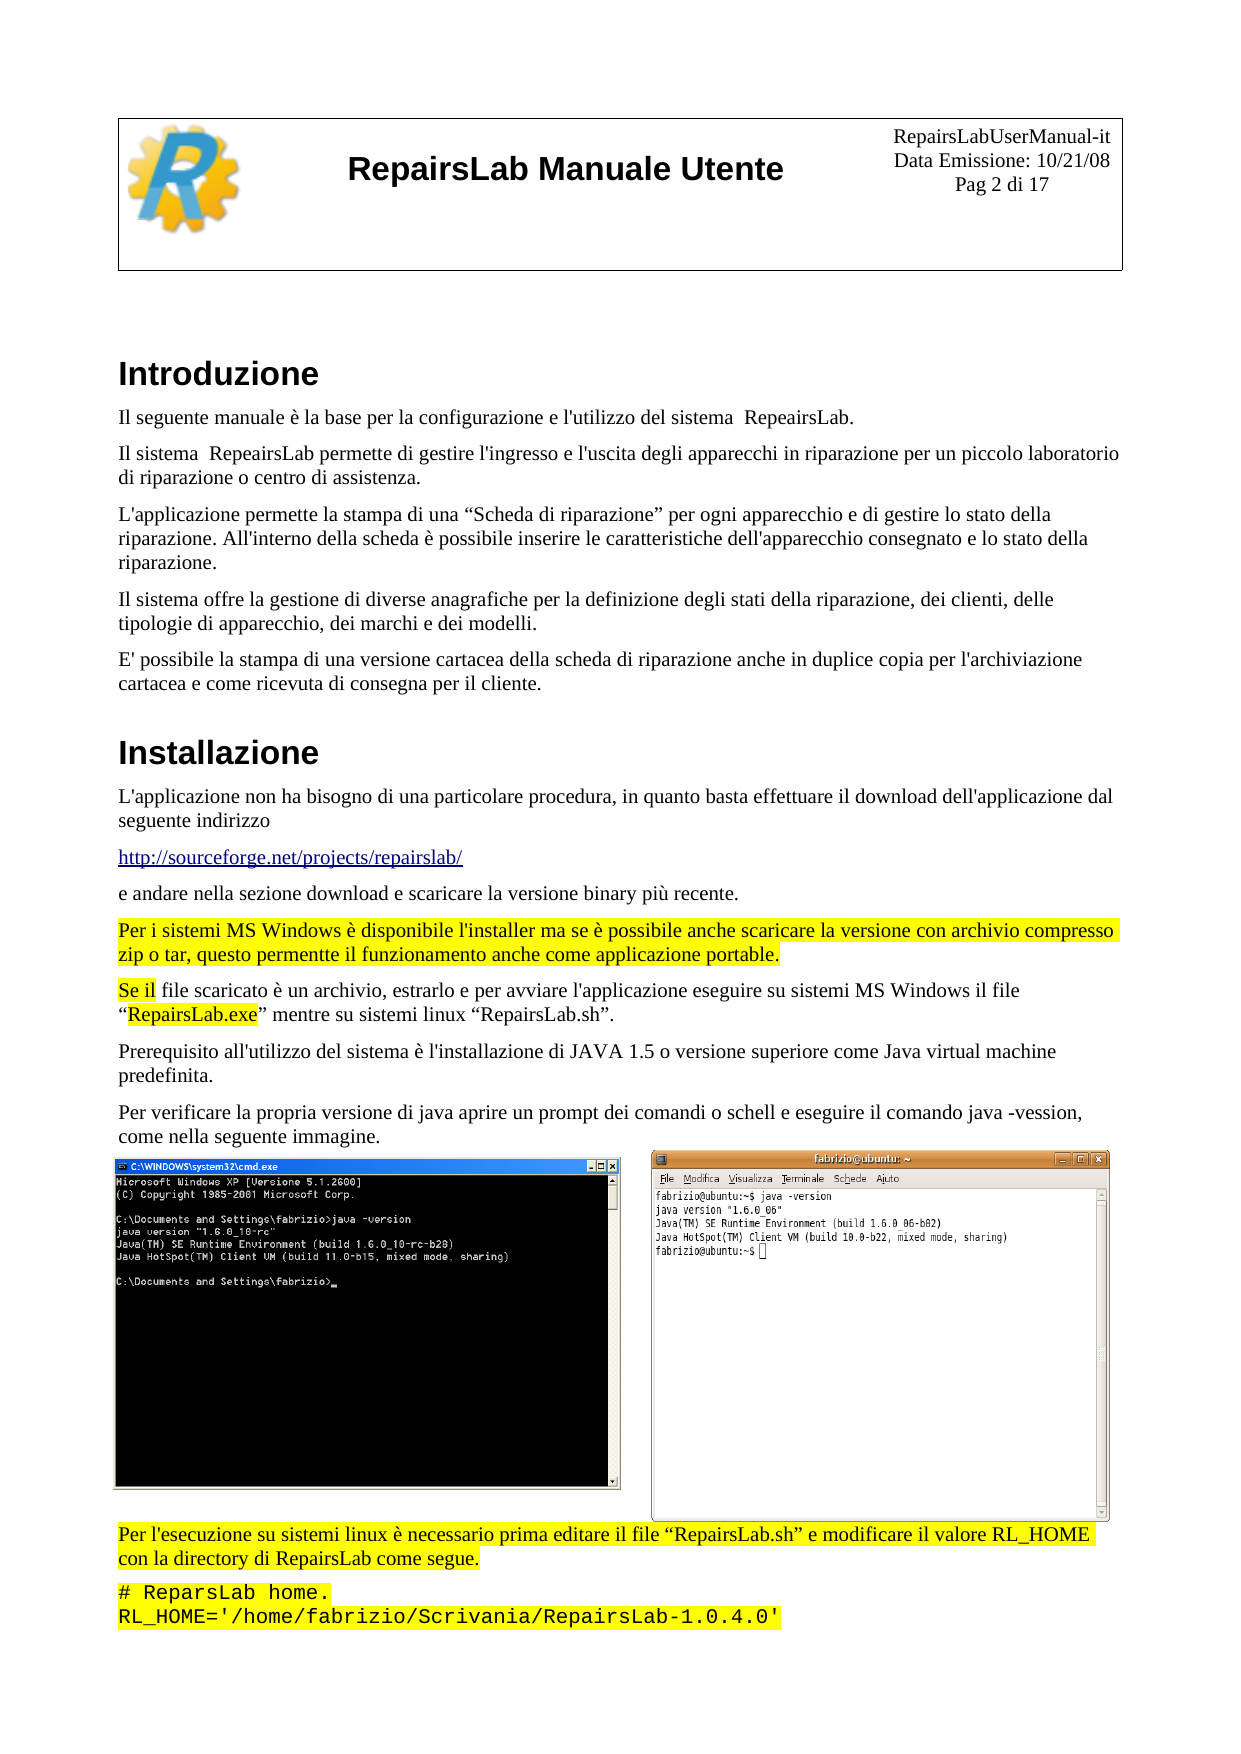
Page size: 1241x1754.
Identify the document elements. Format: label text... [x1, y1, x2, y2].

subtitle Introduzione [118, 353, 1122, 392]
text L'applicazione non ha bisogno di una particolare procedura, in quanto basta effettuare il download dell'applicazione dal seguente indirizzo [118, 784, 1122, 832]
picture [112, 1157, 621, 1490]
subtitle Installazione [118, 733, 1122, 771]
text e andare nella sezione download e scaricare la versione binary più recente. [118, 881, 1122, 905]
text http://sourceforge.net/projects/repairslab/ [118, 844, 1122, 869]
text Per verificare la propria versione di java aprire un prompt dei comandi o schell e eseguire il comando java -vession, come nella seguente immagine. [118, 1099, 1122, 1148]
text Per i sistemi MS Windows è disponibile l'installer ma se è possibile anche scaricare la versione con archivio compresso zip o tar, questo permentte il funzionamento anche come applicazione portable. [118, 918, 1122, 966]
text Prerequisito all'utilizzo del sistema è l'installazione di JAVA 1.5 o versione superiore come Java virtual machine predefinita. [118, 1039, 1122, 1087]
text Se il file scaricato è un archivio, estrarlo e per avviare l'applicazione eseguire su sistemi MS Windows il file “RepairsLab.exe” mentre su sistemi linux “RepairsLab.sh”. [118, 978, 1122, 1026]
text Il seguente manuale è la base per la configurazione e l'utilizzo del sistema RepeairsLab. [118, 405, 1122, 429]
text E' possibile la stampa di una versione cartacea della scheda di riparazione anche in duplice copia per l'archiviazione cartacea e come ricevuta di consegna per il cliente. [118, 647, 1122, 695]
picture [651, 1150, 1110, 1522]
text L'applicazione permette la stampa di una “Scheda di riparazione” per ogni apparecchio e di gestire lo stato della riparazione. All'interno della scheda è possibile inserire le caratteristiche dell'apparecchio consegnato e lo stato della riparazione. [118, 502, 1122, 574]
picture [127, 123, 241, 236]
text Per l'esecuzione su sistemi linux è necessario prima editare il file “RepairsLab.sh” e modificare il valore RL_HOME con la directory di RepairsLab come segue. [118, 1160, 1122, 1570]
text Il sistema offre la gestione di diverse anagrafiche per la definizione degli stati della riparazione, dei clienti, delle tipologie di apparecchio, dei marchi e dei modelli. [118, 587, 1122, 635]
text # ReparsLab home. RL_HOME='/home/fabrizio/Scrivania/RepairsLab-1.0.4.0' [118, 1582, 1122, 1630]
text Il sistema RepeairsLab permette di gestire l'ingresso e l'uscita degli apparecchi in riparazione per un piccolo laboratorio di riparazione o centro di assistenza. [118, 441, 1122, 489]
